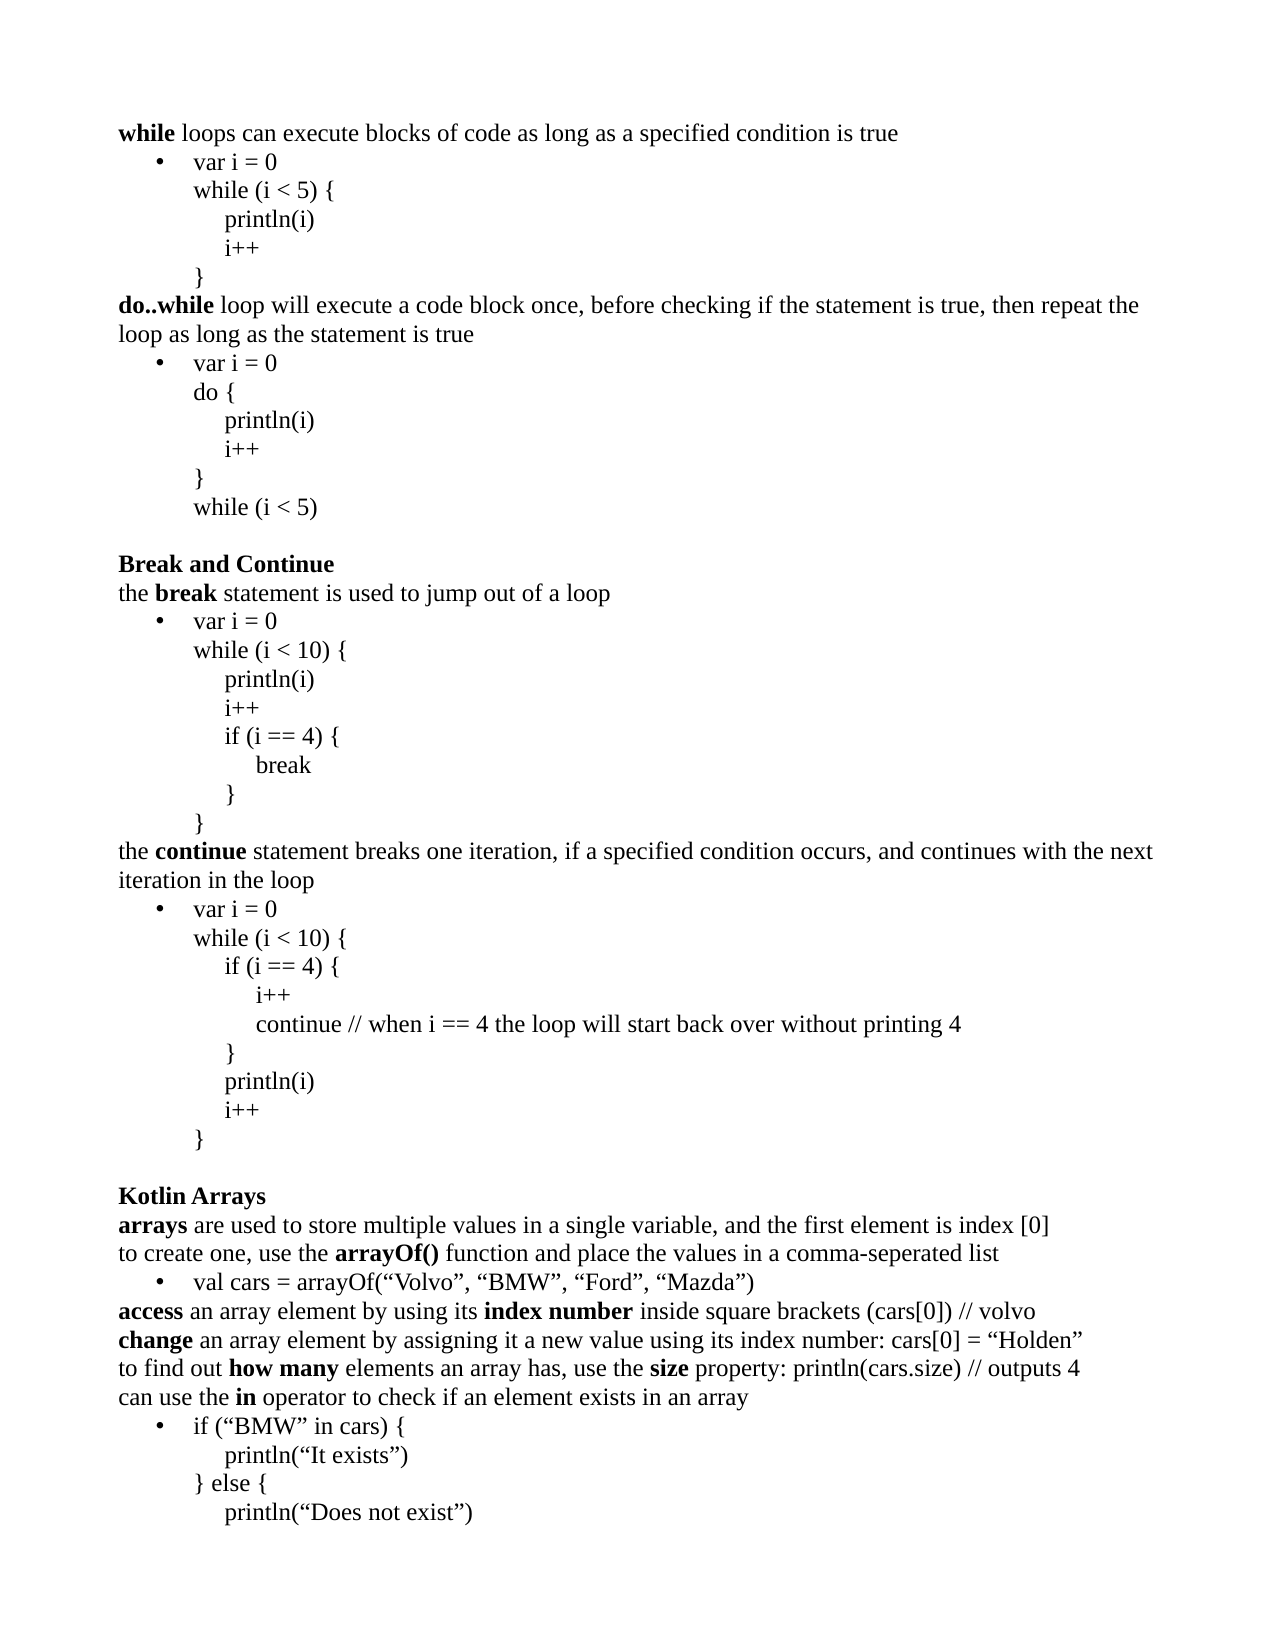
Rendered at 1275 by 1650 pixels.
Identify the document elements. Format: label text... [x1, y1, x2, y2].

text to create one, use the arrayOf() function and place the values in a comma-seperated list [118, 1238, 1157, 1267]
list } [156, 779, 1157, 808]
list while (i < 5) { [156, 176, 1157, 204]
text to find out how many elements an array has, use the size property: println(cars.size) // outputs 4 [118, 1353, 1157, 1382]
list } [156, 808, 1157, 836]
text arrays are used to store multiple values in a single variable, and the first element is index [0] [118, 1210, 1157, 1238]
list i++ [156, 1095, 1157, 1124]
list while (i < 10) { [156, 923, 1157, 951]
list } [156, 1038, 1157, 1066]
list val cars = arrayOf(“Volvo”, “BMW”, “Ford”, “Mazda”) [156, 1267, 1157, 1296]
list i++ [156, 233, 1157, 262]
text Kotlin Arrays [118, 1181, 1157, 1210]
text access an array element by using its index number inside square brackets (cars[0]) // volvo [118, 1296, 1157, 1325]
list println(i) [156, 204, 1157, 233]
text the continue statement breaks one iteration, if a specified condition occurs, and continues with the next iteration in the loop [118, 836, 1157, 894]
list } [156, 262, 1157, 291]
list println(“Does not exist”) [156, 1497, 1157, 1526]
list } else { [156, 1468, 1157, 1497]
list while (i < 10) { [156, 635, 1157, 664]
text Break and Continue [118, 549, 1157, 578]
list while (i < 5) [156, 492, 1157, 521]
list i++ [156, 434, 1157, 463]
text can use the in operator to check if an element exists in an array [118, 1382, 1157, 1411]
list i++ [156, 980, 1157, 1009]
list if (“BMW” in cars) { [156, 1411, 1157, 1440]
list if (i == 4) { [156, 951, 1157, 980]
list println(i) [156, 664, 1157, 693]
list var i = 0 [156, 348, 1157, 377]
list do { [156, 377, 1157, 406]
list println(“It exists”) [156, 1440, 1157, 1468]
list if (i == 4) { [156, 721, 1157, 750]
text do..while loop will execute a code block once, before checking if the statement is true, then repeat the loop as long as the statement is true [118, 291, 1157, 348]
list var i = 0 [156, 894, 1157, 923]
list var i = 0 [156, 606, 1157, 635]
text change an array element by assigning it a new value using its index number: cars[0] = “Holden” [118, 1325, 1157, 1353]
list i++ [156, 693, 1157, 721]
list println(i) [156, 1066, 1157, 1095]
list continue // when i == 4 the loop will start back over without printing 4 [156, 1009, 1157, 1038]
list } [156, 1124, 1157, 1153]
list var i = 0 [156, 147, 1157, 176]
list break [156, 750, 1157, 779]
list } [156, 463, 1157, 492]
text while loops can execute blocks of code as long as a specified condition is true [118, 118, 1157, 147]
text the break statement is used to jump out of a loop [118, 578, 1157, 606]
list println(i) [156, 406, 1157, 434]
